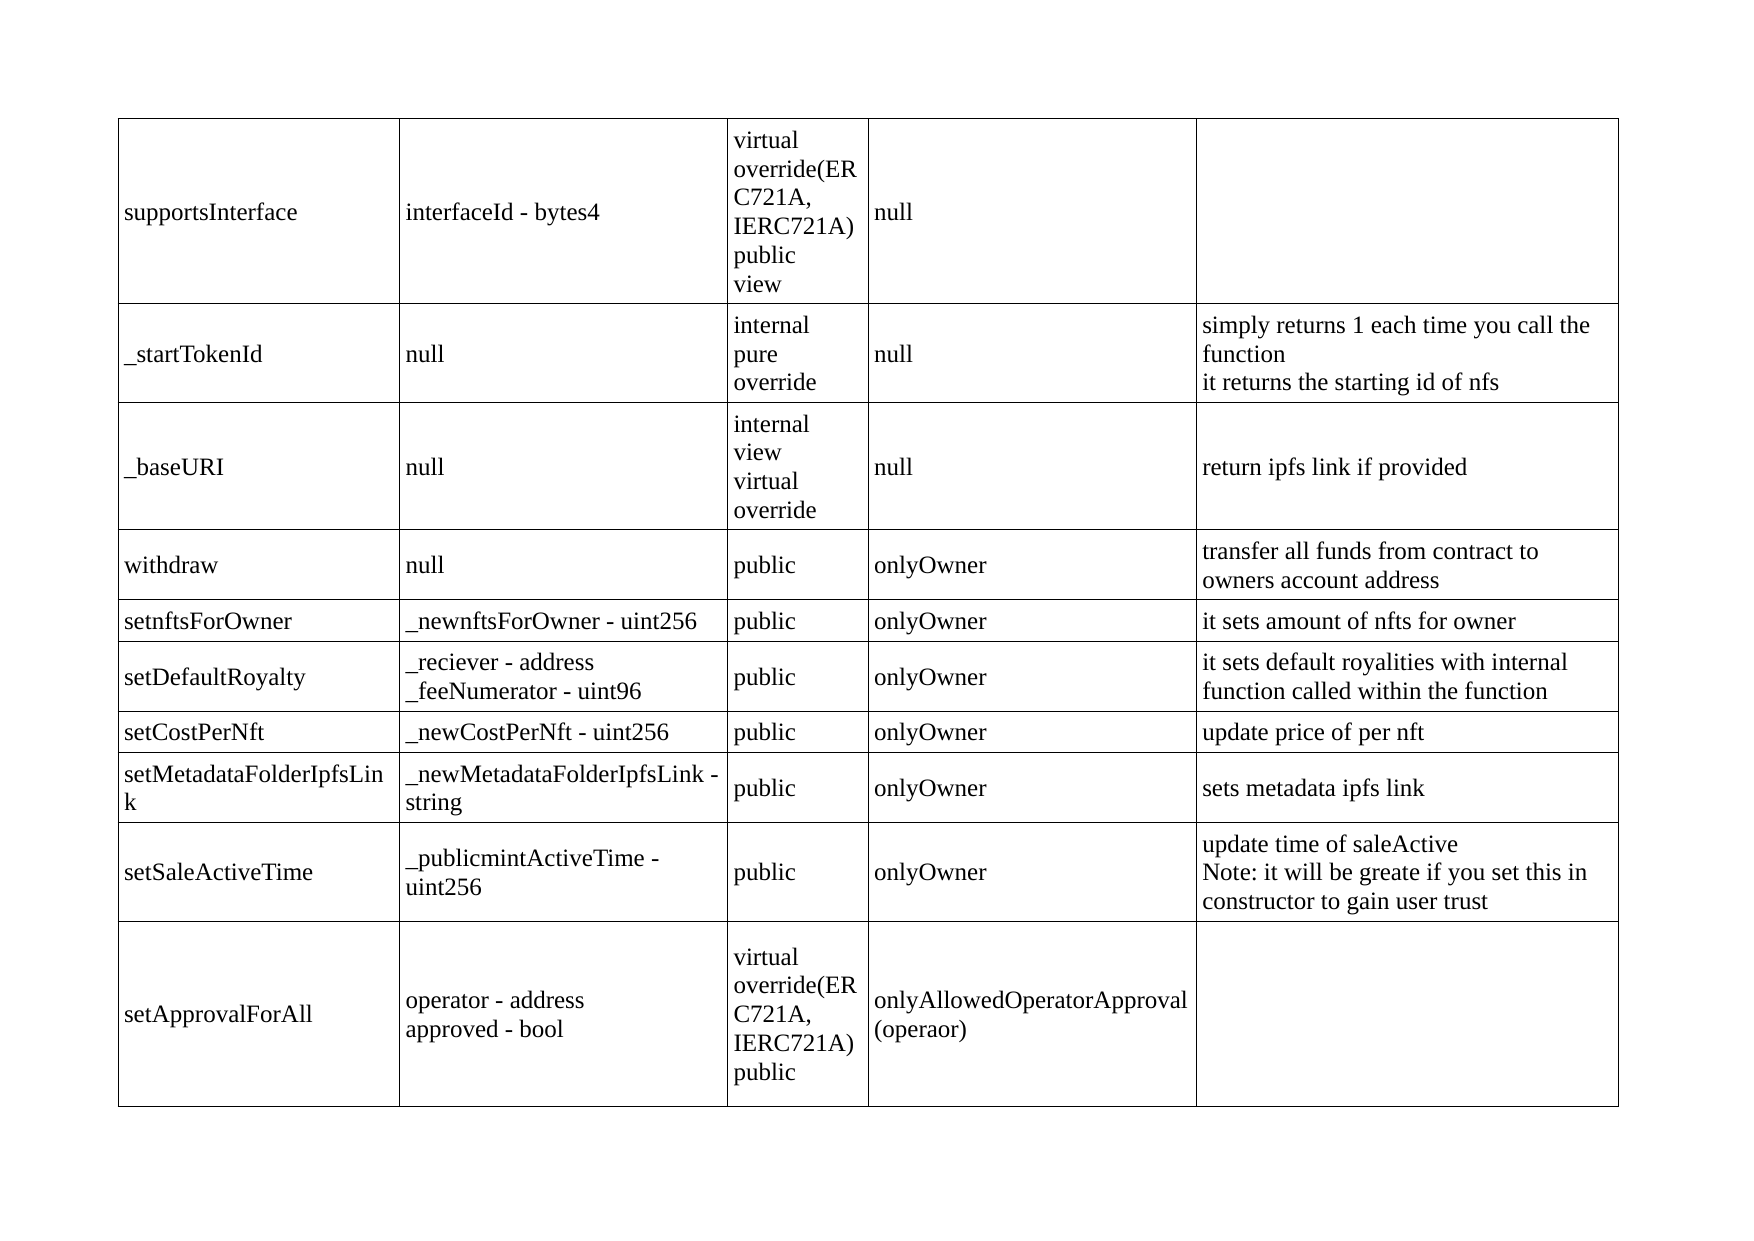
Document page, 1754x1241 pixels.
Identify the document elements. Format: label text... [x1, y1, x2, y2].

table_cell sets metadata ipfs link [1197, 753, 1618, 822]
table_cell transfer all funds from contract to owners account address [1197, 530, 1618, 599]
table_cell simply returns 1 each time you call the function it returns the starting id of nfs [1197, 304, 1618, 402]
table_cell public [728, 712, 868, 752]
table_cell onlyAllowedOperatorApproval(operaor) [869, 922, 1196, 1106]
table_cell setSaleActiveTime [119, 823, 399, 921]
table_cell onlyOwner [869, 823, 1196, 921]
table_cell setDefaultRoyalty [119, 642, 399, 711]
table_cell [1197, 922, 1618, 1106]
table_cell _startTokenId [119, 304, 399, 402]
table_cell _newnftsForOwner - uint256 [400, 600, 727, 641]
table_cell [1197, 119, 1618, 303]
table_cell internal view virtual override [728, 403, 868, 529]
table_cell internal pure override [728, 304, 868, 402]
table_cell null [869, 304, 1196, 402]
table_cell onlyOwner [869, 642, 1196, 711]
table_cell onlyOwner [869, 753, 1196, 822]
table_cell _newCostPerNft - uint256 [400, 712, 727, 752]
table_cell operator - address approved - bool [400, 922, 727, 1106]
table_cell public [728, 530, 868, 599]
table_cell _newMetadataFolderIpfsLink - string [400, 753, 727, 822]
table_cell setApprovalForAll [119, 922, 399, 1106]
table_cell virtual override(ERC721A, IERC721A) public view [728, 119, 868, 303]
table_cell setMetadataFolderIpfsLink [119, 753, 399, 822]
table_cell null [400, 530, 727, 599]
table_cell onlyOwner [869, 600, 1196, 641]
table_cell interfaceId - bytes4 [400, 119, 727, 303]
table_cell null [869, 119, 1196, 303]
table_cell withdraw [119, 530, 399, 599]
table_cell _publicmintActiveTime - uint256 [400, 823, 727, 921]
table_cell it sets default royalities with internal function called within the function [1197, 642, 1618, 711]
table_cell null [400, 403, 727, 529]
table_cell _reciever - address _feeNumerator - uint96 [400, 642, 727, 711]
table_cell public [728, 642, 868, 711]
table_cell setnftsForOwner [119, 600, 399, 641]
table_cell _baseURI [119, 403, 399, 529]
table_cell public [728, 600, 868, 641]
table_cell setCostPerNft [119, 712, 399, 752]
table_cell public [728, 753, 868, 822]
table_cell update price of per nft [1197, 712, 1618, 752]
table_cell virtual override(ERC721A, IERC721A) public [728, 922, 868, 1106]
table_cell public [728, 823, 868, 921]
table_cell null [400, 304, 727, 402]
table_cell update time of saleActive Note: it will be greate if you set this in constructor to gain user trust [1197, 823, 1618, 921]
table_cell null [869, 403, 1196, 529]
table_cell supportsInterface [119, 119, 399, 303]
table_cell onlyOwner [869, 712, 1196, 752]
table_cell return ipfs link if provided [1197, 403, 1618, 529]
table_cell onlyOwner [869, 530, 1196, 599]
table_cell it sets amount of nfts for owner [1197, 600, 1618, 641]
